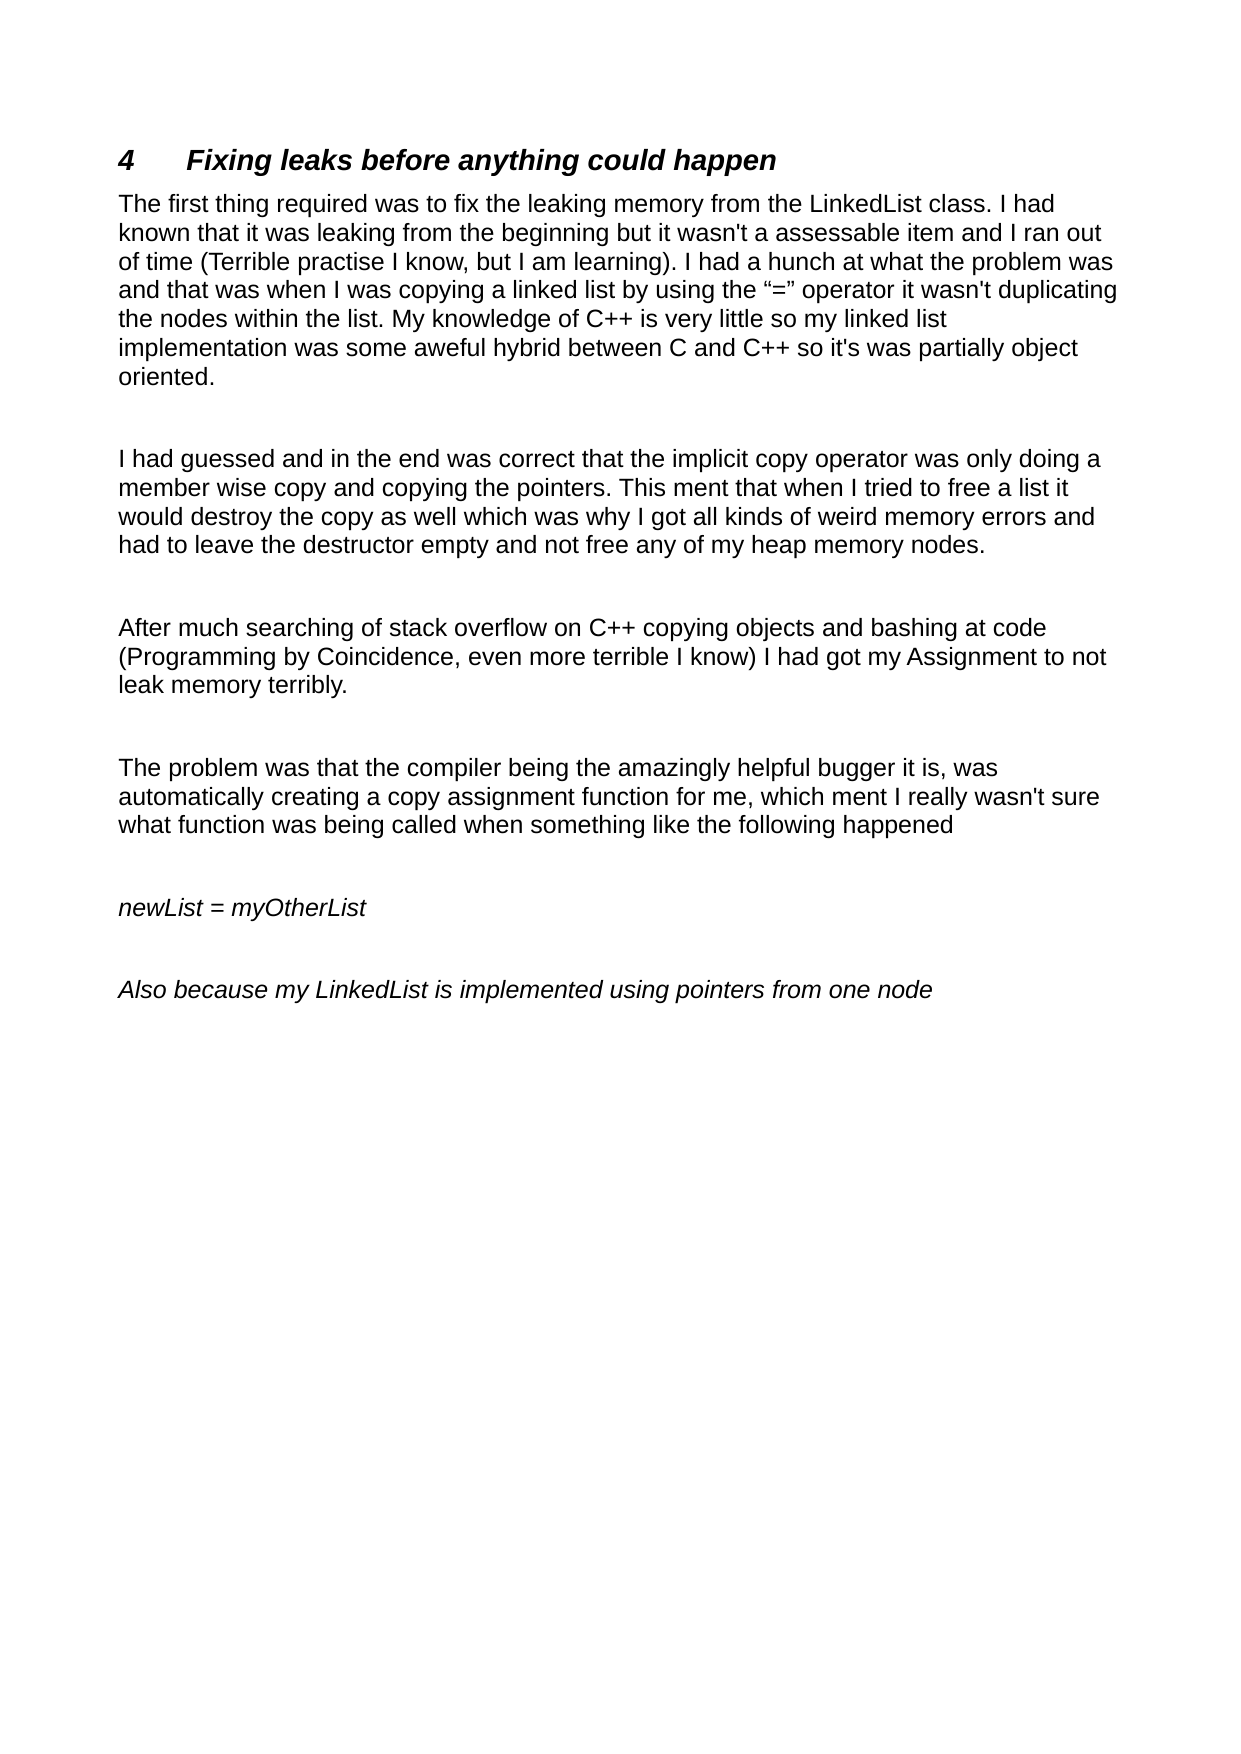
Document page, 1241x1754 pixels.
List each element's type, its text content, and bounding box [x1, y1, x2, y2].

text newList = myOtherList [118, 893, 1122, 922]
text After much searching of stack overflow on C++ copying objects and bashing at code (Programming by Coincidence, even more terrible I know) I had got my Assignment to not leak memory terribly. [118, 613, 1122, 699]
text The first thing required was to fix the leaking memory from the LinkedList class. I had known that it was leaking from the beginning but it wasn't a assessable item and I ran out of time (Terrible practise I know, but I am learning). I had a hunch at what the problem was and that was when I was copying a linked list by using the “=” operator it wasn't duplicating the nodes within the list. My knowledge of C++ is very little so my linked list implementation was some aweful hybrid between C and C++ so it's was partially object oriented. [118, 189, 1122, 390]
text Also because my LinkedList is implemented using pointers from one node [118, 975, 1122, 1004]
text I had guessed and in the end was correct that the implicit copy operator was only doing a member wise copy and copying the pointers. This ment that when I tried to free a list it would destroy the copy as well which was why I got all kinds of weird memory errors and had to leave the destructor empty and not free any of my heap memory nodes. [118, 444, 1122, 559]
text The problem was that the compiler being the amazingly helpful bugger it is, was automatically creating a copy assignment function for me, which ment I really wasn't sure what function was being called when something like the following happened [118, 753, 1122, 839]
subtitle Fixing leaks before anything could happen [118, 143, 1122, 177]
